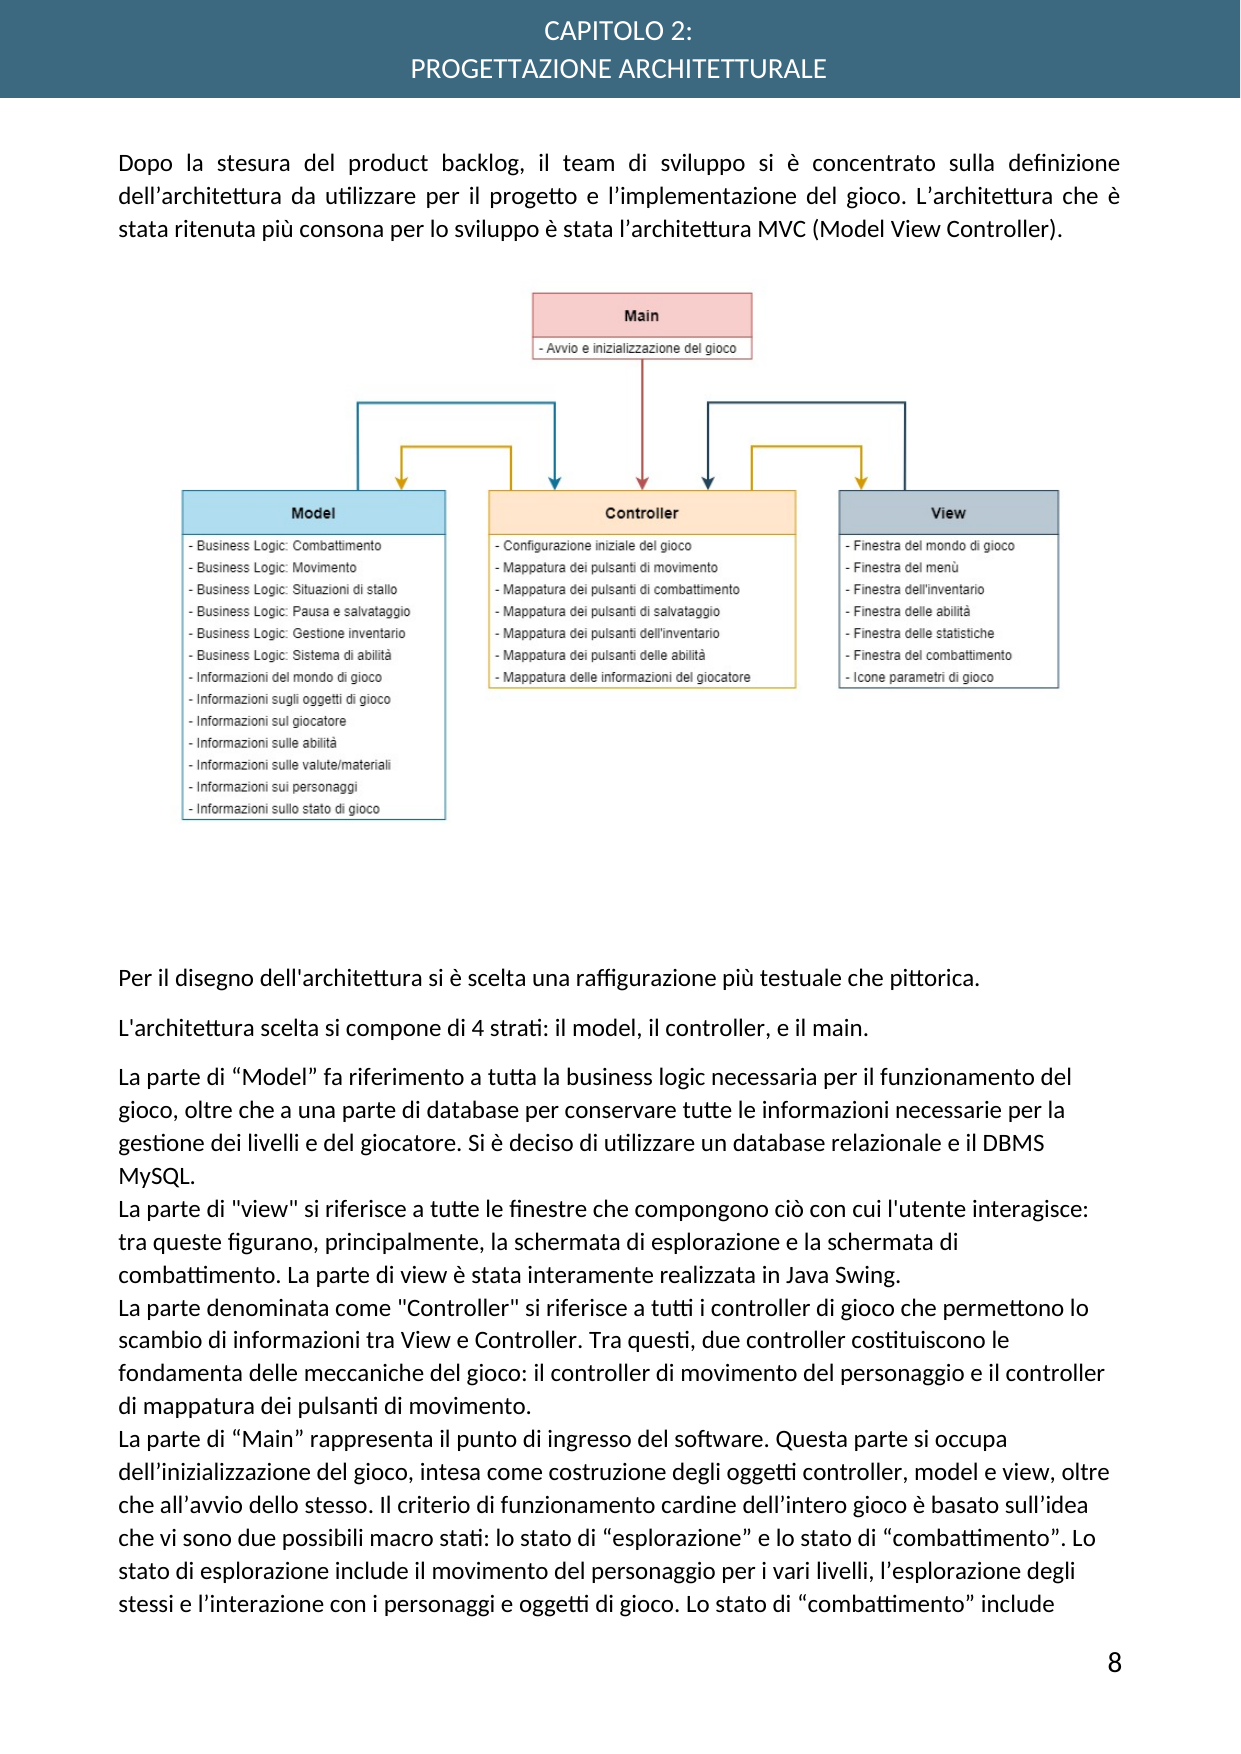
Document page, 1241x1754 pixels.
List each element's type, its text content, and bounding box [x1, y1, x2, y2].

text CAPITOLO 2: PROGETTAZIONE ARCHITETTURALE [8, 12, 1229, 86]
text Per il disegno dell'architettura si è scelta una raffigurazione più testuale che pittorica. [118, 962, 1122, 993]
text Dopo la stesura del product backlog, il team di sviluppo si è concentrato sulla definizione dell’architettura da utilizzare per il progetto e l’implementazione del gioco. L’architettura che è stata ritenuta più consona per lo sviluppo è stata l’architettura MVC (Model View Controller). [118, 148, 1122, 244]
picture [118, 263, 1123, 944]
text La parte di “Model” fa riferimento a tutta la business logic necessaria per il funzionamento del gioco, oltre che a una parte di database per conservare tutte le informazioni necessarie per la gestione dei livelli e del giocatore. Si è deciso di utilizzare un database relazionale e il DBMS MySQL. La parte di "view" si riferisce a tutte le finestre che compongono ciò con cui l'utente interagisce: tra queste figurano, principalmente, la schermata di esplorazione e la schermata di combattimento. La parte di view è stata interamente realizzata in Java Swing. La parte denominata come "Controller" si riferisce a tutti i controller di gioco che permettono lo scambio di informazioni tra View e Controller. Tra questi, due controller costituiscono le fondamenta delle meccaniche del gioco: il controller di movimento del personaggio e il controller di mappatura dei pulsanti di movimento. La parte di “Main” rappresenta il punto di ingresso del software. Questa parte si occupa dell’inizializzazione del gioco, intesa come costruzione degli oggetti controller, model e view, oltre che all’avvio dello stesso. Il criterio di funzionamento cardine dell’intero gioco è basato sull’idea che vi sono due possibili macro stati: lo stato di “esplorazione” e lo stato di “combattimento”. Lo stato di esplorazione include il movimento del personaggio per i vari livelli, l’esplorazione degli stessi e l’interazione con i personaggi e oggetti di gioco. Lo stato di “combattimento” include [118, 1061, 1122, 1618]
text L'architettura scelta si compone di 4 strati: il model, il controller, e il main. [118, 1012, 1122, 1042]
